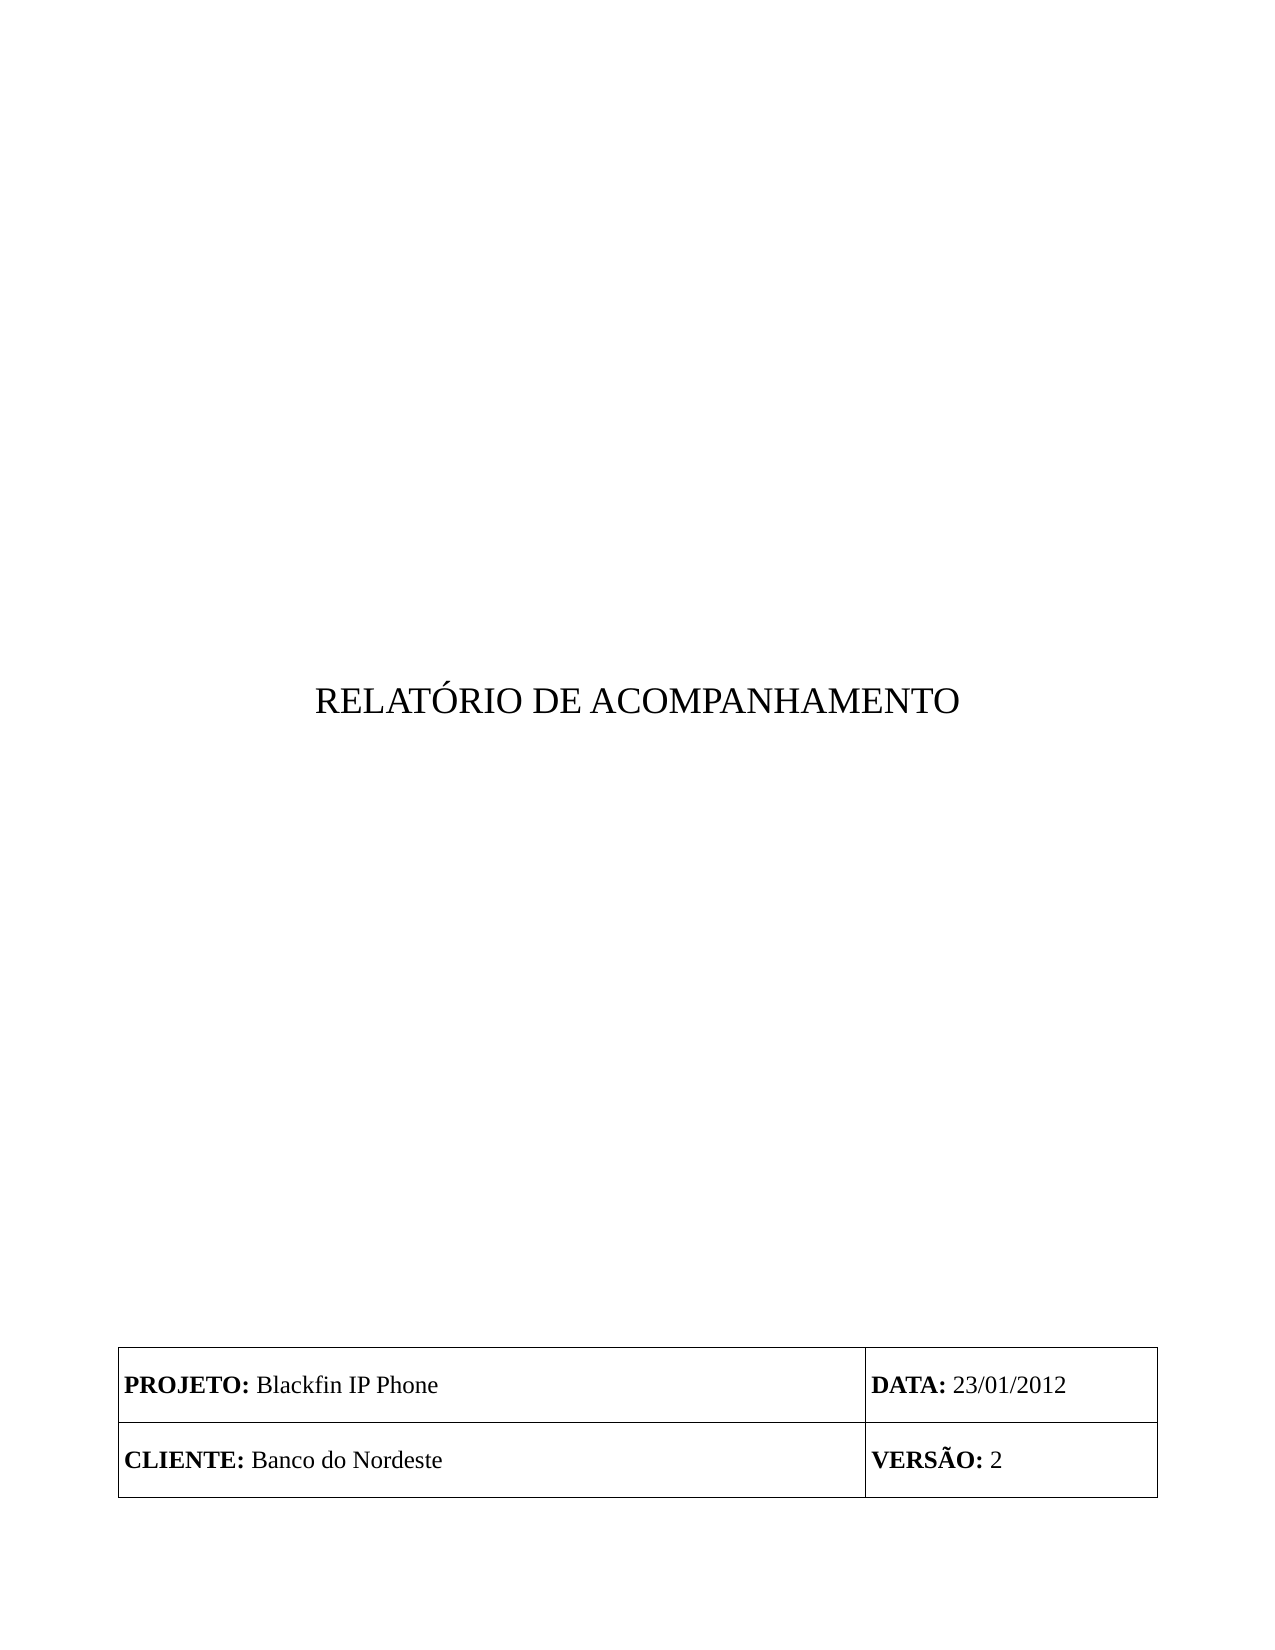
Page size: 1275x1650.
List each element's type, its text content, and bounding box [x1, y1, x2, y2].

table_header PROJETO: Blackfin IP Phone [119, 1348, 865, 1422]
table_cell CLIENTE: Banco do Nordeste [119, 1423, 865, 1497]
table_cell VERSÃO: 2 [866, 1423, 1157, 1497]
table_header DATA: 23/01/2012 [866, 1348, 1157, 1422]
text RELATÓRIO DE ACOMPANHAMENTO [118, 679, 1157, 722]
